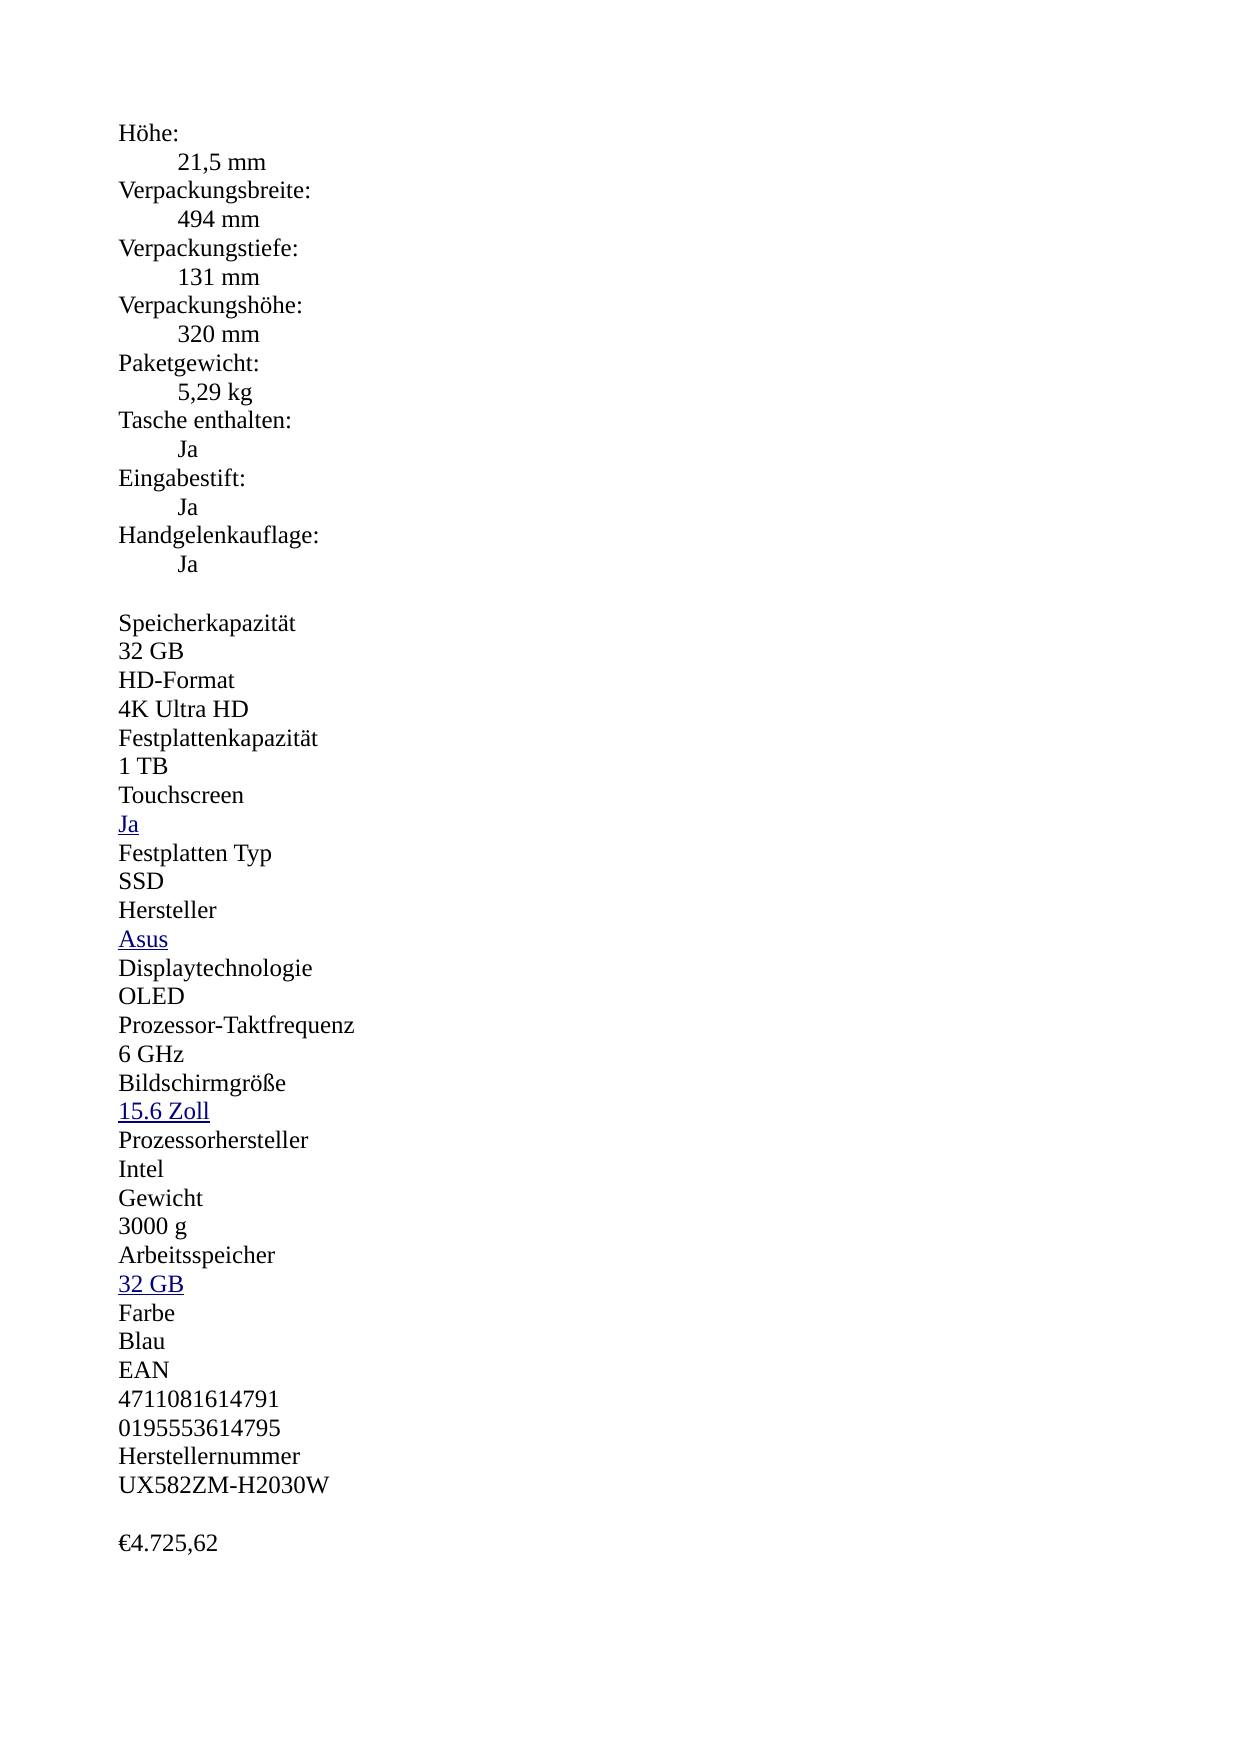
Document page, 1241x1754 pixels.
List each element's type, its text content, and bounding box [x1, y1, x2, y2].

list 320 mm [177, 319, 1122, 348]
text Bildschirmgröße [118, 1068, 1122, 1096]
list Ja [177, 549, 1122, 578]
list 21,5 mm [177, 147, 1122, 176]
text Touchscreen [118, 780, 1122, 809]
text Farbe [118, 1298, 1122, 1326]
text Prozessor-Taktfrequenz [118, 1010, 1122, 1039]
list Ja [177, 492, 1122, 521]
text 32 GB [118, 636, 1122, 665]
list 494 mm [177, 204, 1122, 233]
subtitle Handgelenkauflage: [118, 521, 1122, 549]
text SSD [118, 866, 1122, 895]
subtitle Verpackungsbreite: [118, 176, 1122, 204]
subtitle Paketgewicht: [118, 348, 1122, 377]
subtitle Eingabestift: [118, 463, 1122, 492]
text Gewicht [118, 1183, 1122, 1211]
text Intel [118, 1154, 1122, 1183]
text 32 GB [118, 1269, 1122, 1298]
text Prozessorhersteller [118, 1125, 1122, 1154]
text Speicherkapazität [118, 608, 1122, 636]
text €4.725,62 [118, 1528, 1122, 1556]
text Festplatten Typ [118, 838, 1122, 866]
text Herstellernummer [118, 1441, 1122, 1470]
list 131 mm [177, 262, 1122, 291]
text Hersteller [118, 895, 1122, 924]
text Festplattenkapazität [118, 723, 1122, 751]
text 0195553614795 [118, 1413, 1122, 1441]
text OLED [118, 981, 1122, 1010]
subtitle Verpackungstiefe: [118, 233, 1122, 262]
text Arbeitsspeicher [118, 1240, 1122, 1269]
text UX582ZM-H2030W [118, 1470, 1122, 1499]
text EAN [118, 1355, 1122, 1384]
text Displaytechnologie [118, 953, 1122, 981]
text 1 TB [118, 751, 1122, 780]
subtitle Tasche enthalten: [118, 406, 1122, 434]
list Ja [177, 434, 1122, 463]
text Ja [118, 809, 1122, 838]
list 5,29 kg [177, 377, 1122, 406]
text 4711081614791 [118, 1384, 1122, 1413]
text Blau [118, 1326, 1122, 1355]
text HD-Format [118, 665, 1122, 694]
text Asus [118, 924, 1122, 953]
text 4K Ultra HD [118, 694, 1122, 723]
text 3000 g [118, 1211, 1122, 1240]
text 6 GHz [118, 1039, 1122, 1068]
text 15.6 Zoll [118, 1096, 1122, 1125]
subtitle Höhe: [118, 118, 1122, 147]
subtitle Verpackungshöhe: [118, 291, 1122, 319]
